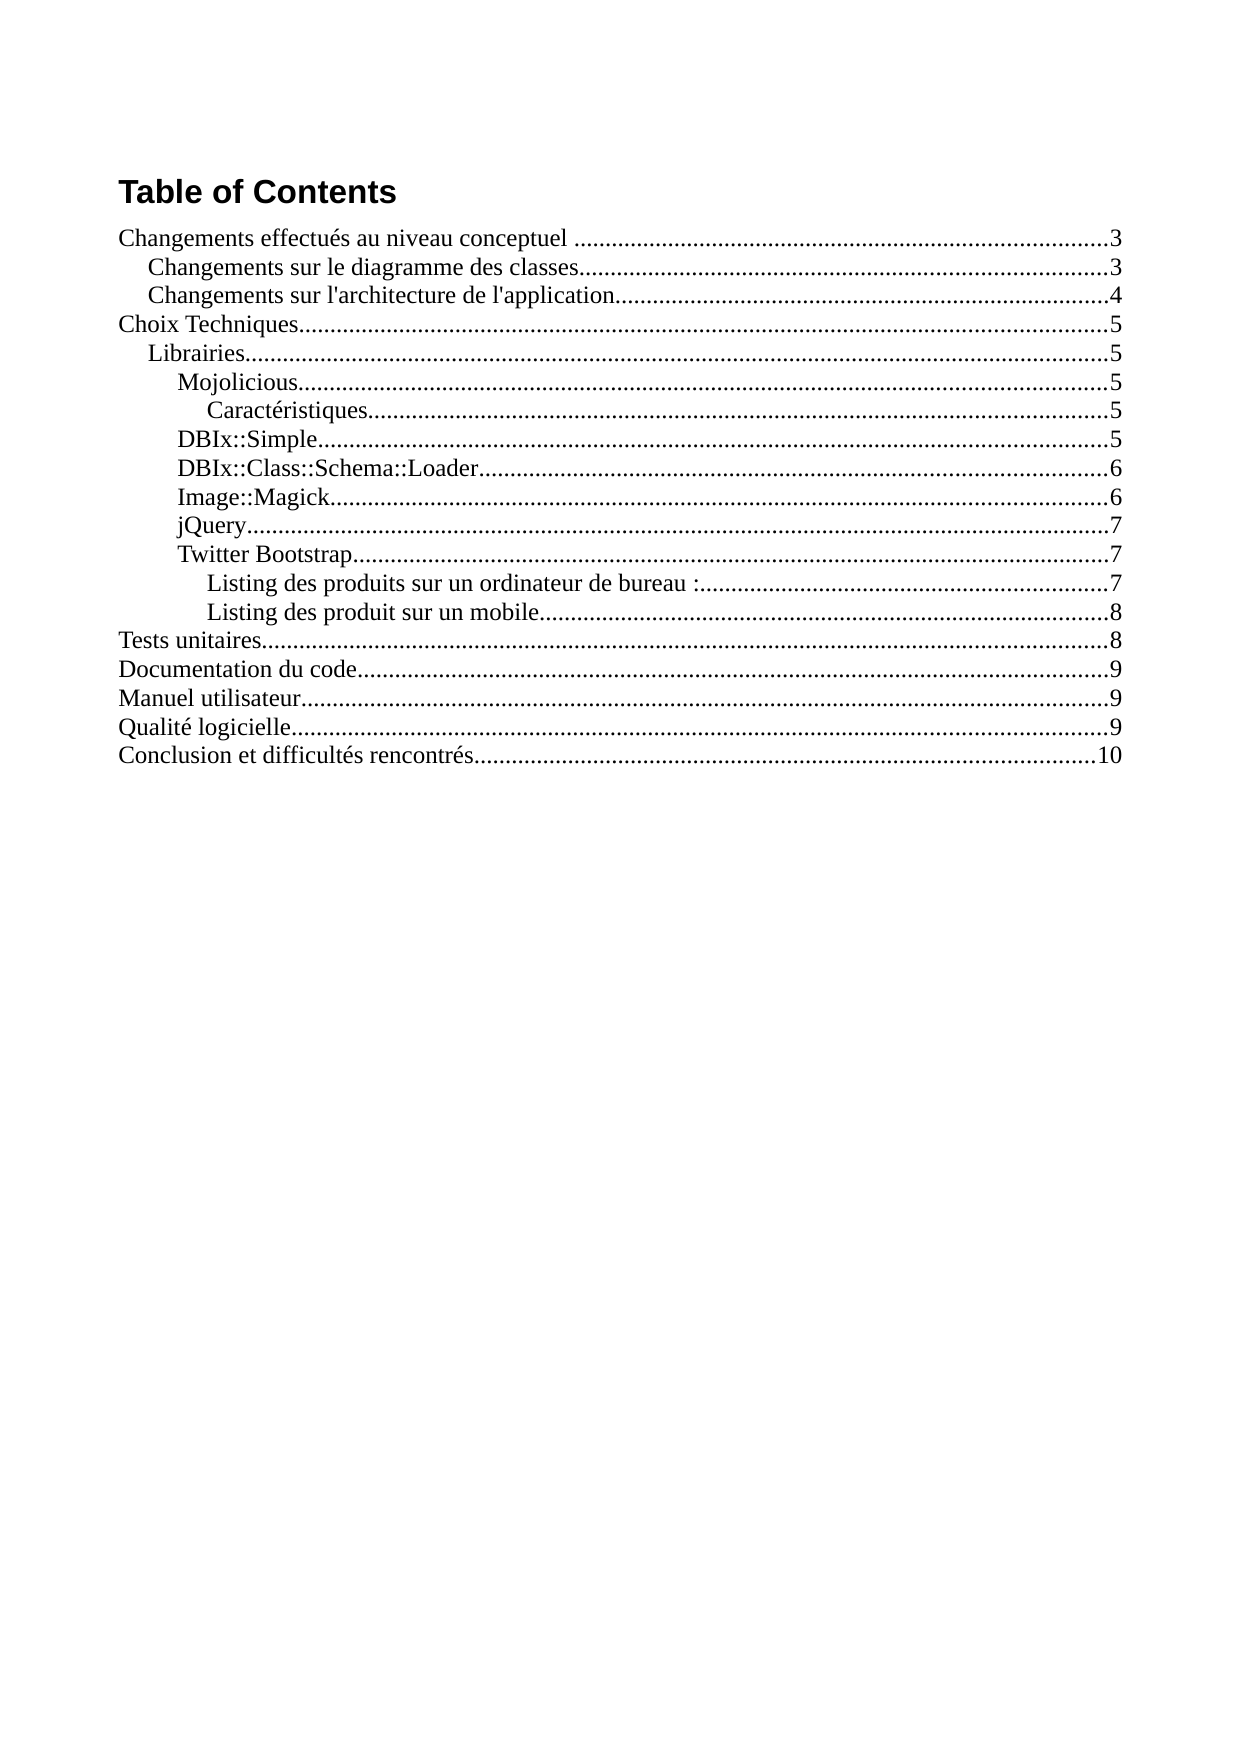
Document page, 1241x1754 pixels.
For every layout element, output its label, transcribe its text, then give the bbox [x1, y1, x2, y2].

text Librairies 5 [148, 338, 1122, 367]
text DBIx::Simple 5 [177, 424, 1122, 453]
text Listing des produits sur un ordinateur de bureau : 7 [207, 568, 1122, 597]
text Documentation du code 9 [118, 654, 1122, 683]
text Qualité logicielle 9 [118, 712, 1122, 740]
text Caractéristiques 5 [207, 395, 1122, 424]
text Choix Techniques 5 [118, 309, 1122, 338]
text Changements sur l'architecture de l'application 4 [148, 280, 1122, 309]
text Changements sur le diagramme des classes 3 [148, 252, 1122, 280]
subtitle Table of Contents [118, 172, 1122, 210]
text DBIx::Class::Schema::Loader 6 [177, 453, 1122, 482]
text Conclusion et difficultés rencontrés 10 [118, 740, 1122, 769]
text Twitter Bootstrap 7 [177, 539, 1122, 568]
text Changements effectués au niveau conceptuel 3 [118, 223, 1122, 252]
text Image::Magick 6 [177, 482, 1122, 510]
text Listing des produit sur un mobile 8 [207, 597, 1122, 625]
text Mojolicious 5 [177, 367, 1122, 395]
text Tests unitaires 8 [118, 625, 1122, 654]
text jQuery 7 [177, 510, 1122, 539]
text Manuel utilisateur 9 [118, 683, 1122, 712]
